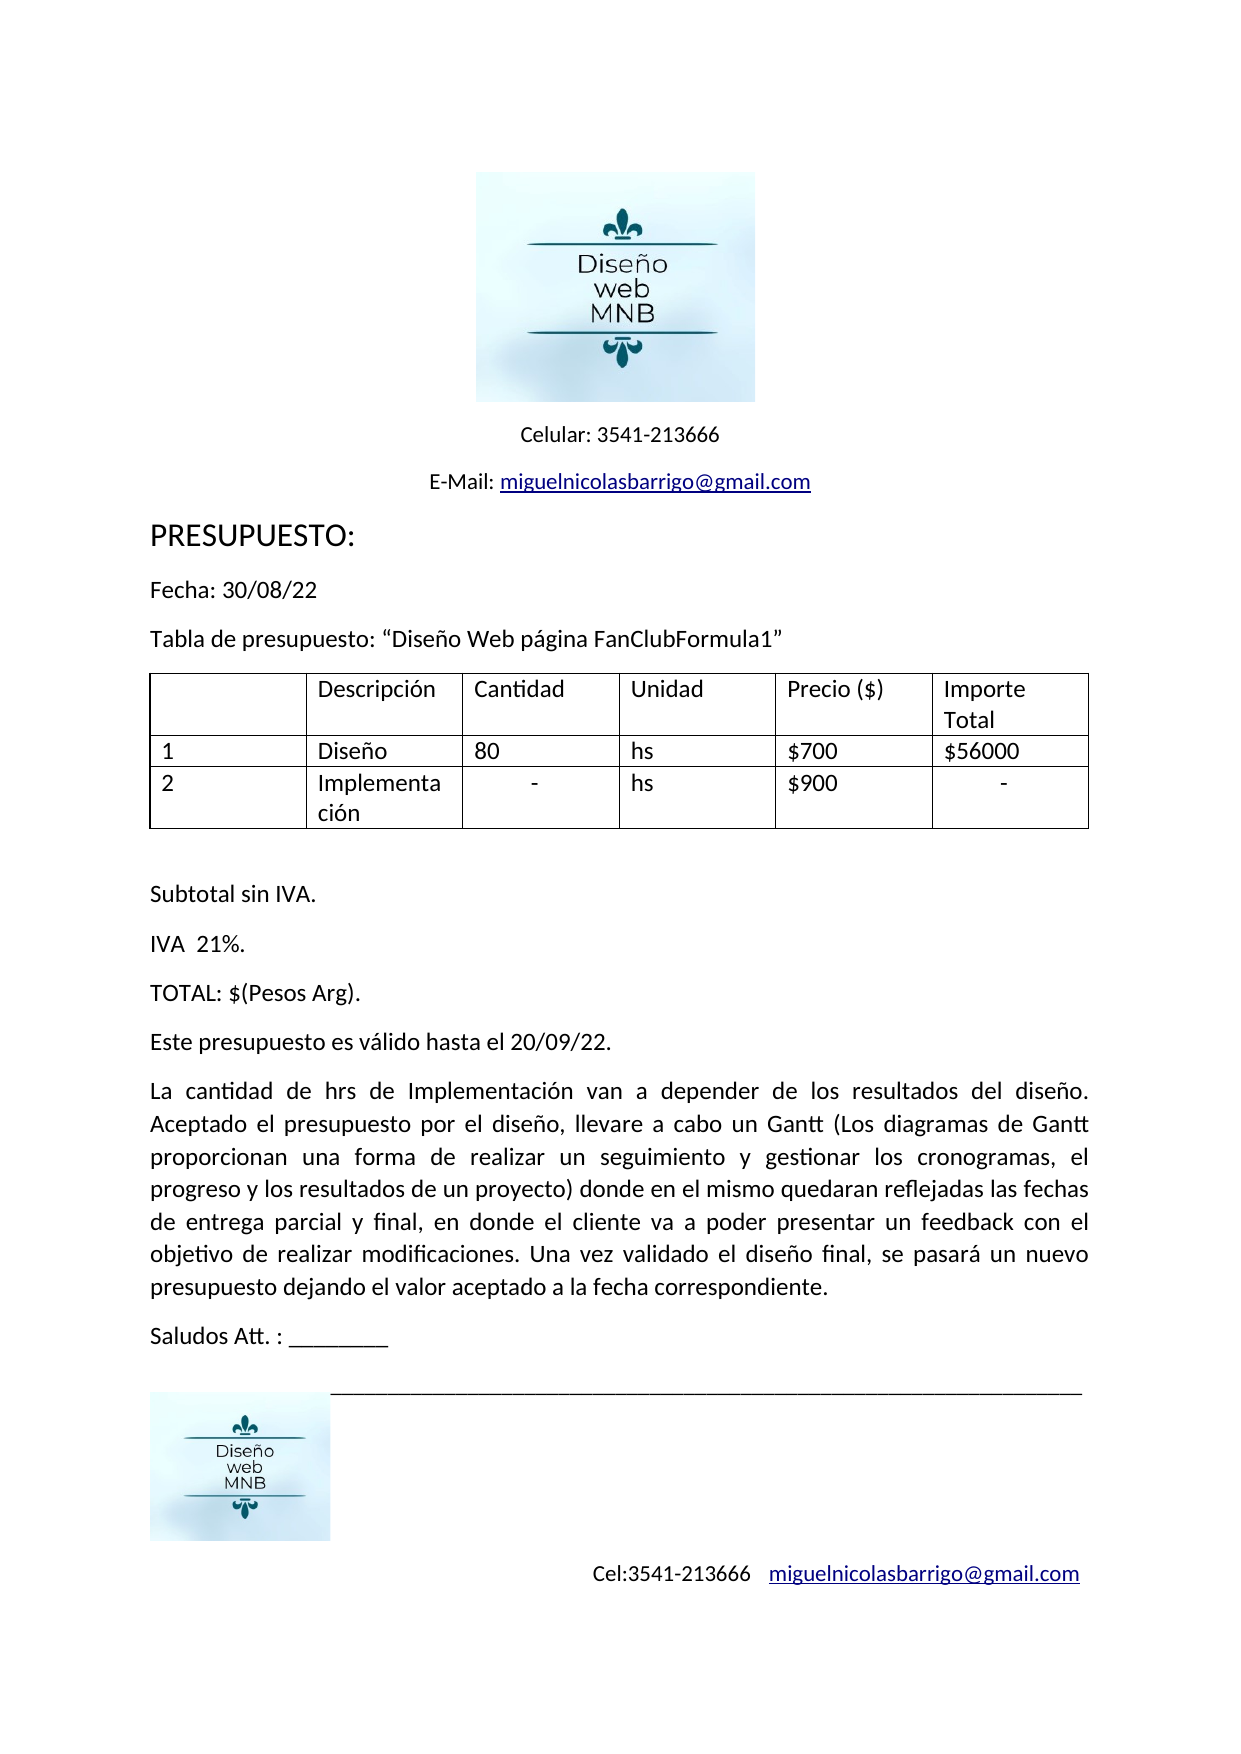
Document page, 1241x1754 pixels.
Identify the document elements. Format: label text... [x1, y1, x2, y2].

table_cell - [463, 767, 619, 828]
text Este presupuesto es válido hasta el 20/09/22. [150, 1026, 1090, 1057]
table_cell 80 [463, 736, 619, 766]
text Subtotal sin IVA. [150, 878, 1090, 909]
text La cantidad de hrs de Implementación van a depender de los resultados del diseño. Aceptado el presupuesto por el diseño, llevare a cabo un Gantt (Los diagramas de Gantt proporcionan una forma de realizar un seguimiento y gestionar los cronogramas, el progreso y los resultados de un proyecto) donde en el mismo quedaran reflejadas las fechas de entrega parcial y final, en donde el cliente va a poder presentar un feedback con el objetivo de realizar modificaciones. Una vez validado el diseño final, se pasará un nuevo presupuesto dejando el valor aceptado a la fecha correspondiente. [150, 1076, 1090, 1302]
text Cel:3541-213666 miguelnicolasbarrigo@gmail.com [150, 1559, 1090, 1587]
table_cell $900 [776, 767, 932, 828]
table_header Descripción [307, 674, 462, 734]
table_cell $700 [776, 736, 932, 766]
table_cell hs [620, 736, 775, 766]
text Tabla de presupuesto: “Diseño Web página FanClubFormula1” [150, 623, 1090, 654]
table_cell 2 [151, 767, 306, 828]
text Celular: 3541-213666 [150, 421, 1090, 448]
table_header Cantidad [463, 674, 619, 734]
text Fecha: 30/08/22 [150, 574, 1090, 604]
table_header [151, 674, 306, 734]
table_header Importe Total [933, 674, 1088, 734]
table_cell Implementación [307, 767, 462, 828]
table_cell - [933, 767, 1088, 828]
text E-Mail: miguelnicolasbarrigo@gmail.com [150, 467, 1090, 495]
text PRESUPUESTO: [150, 514, 1090, 554]
text __________________________________________________________________ [150, 1370, 1090, 1540]
table_header Precio ($) [776, 674, 932, 734]
table_cell Diseño [307, 736, 462, 766]
table_cell hs [620, 767, 775, 828]
text TOTAL: $(Pesos Arg). [150, 977, 1090, 1007]
table_cell $56000 [933, 736, 1088, 766]
table_header Unidad [620, 674, 775, 734]
text Saludos Att. : ________ [150, 1320, 1090, 1351]
table_cell 1 [151, 736, 306, 766]
text IVA 21%. [150, 928, 1090, 958]
